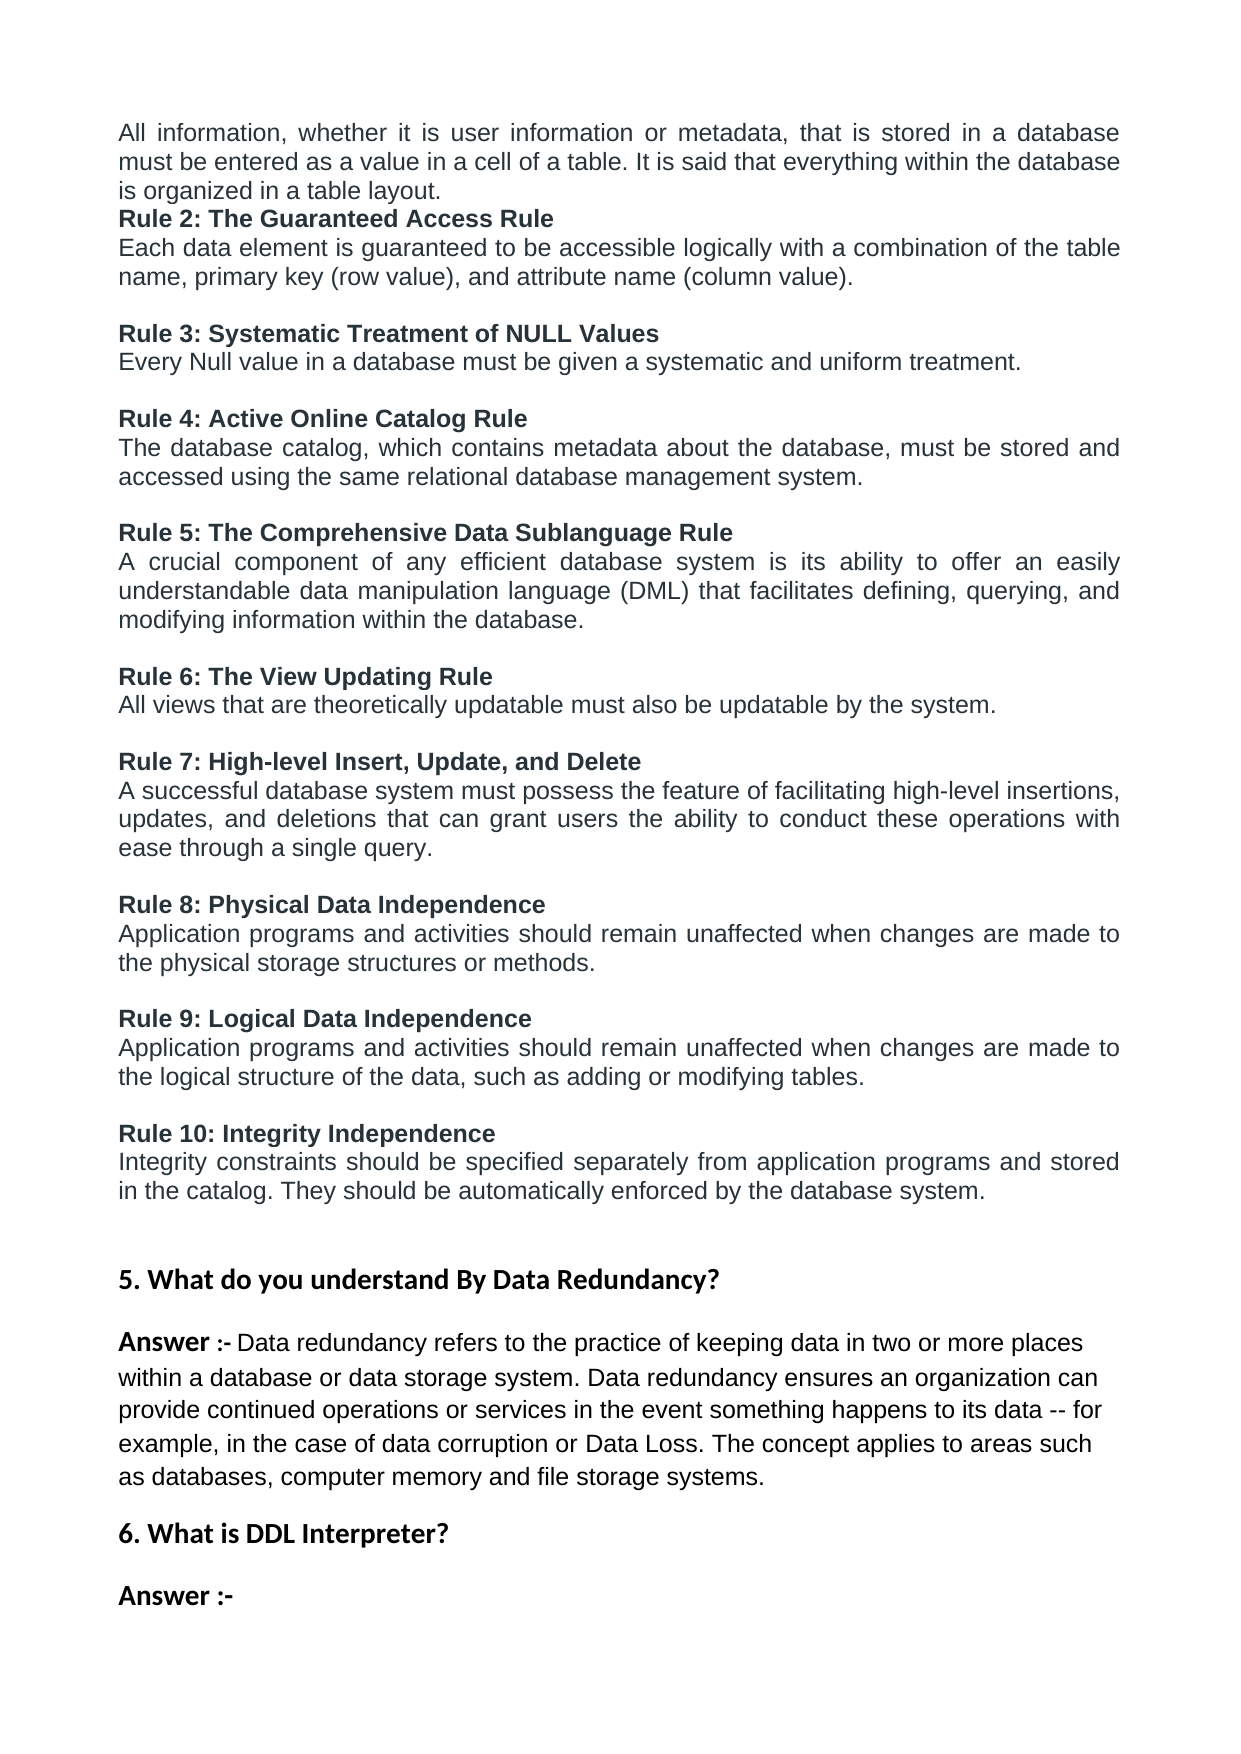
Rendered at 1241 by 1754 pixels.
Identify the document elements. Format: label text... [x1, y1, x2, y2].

text Rule 9: Logical Data Independence [118, 1004, 1122, 1033]
text Rule 2: The Guaranteed Access Rule [118, 204, 1122, 233]
text Application programs and activities should remain unaffected when changes are made to the physical storage structures or methods. [118, 919, 1122, 976]
text Application programs and activities should remain unaffected when changes are made to the logical structure of the data, such as adding or modifying tables. [118, 1033, 1122, 1091]
text Integrity constraints should be specified separately from application programs and stored in the catalog. They should be automatically enforced by the database system. [118, 1147, 1122, 1205]
text Every Null value in a database must be given a systematic and uniform treatment. [118, 347, 1122, 376]
text A successful database system must possess the feature of facilitating high-level insertions, updates, and deletions that can grant users the ability to conduct these operations with ease through a single query. [118, 776, 1122, 862]
text A crucial component of any efficient database system is its ability to offer an easily understandable data manipulation language (DML) that facilitates defining, querying, and modifying information within the database. [118, 547, 1122, 633]
text Answer :- [118, 1577, 1122, 1613]
text 5. What do you understand By Data Redundancy? [118, 1261, 1122, 1296]
text Each data element is guaranteed to be accessible logically with a combination of the table name, primary key (row value), and attribute name (column value). [118, 233, 1122, 291]
text Rule 4: Active Online Catalog Rule [118, 404, 1122, 433]
text Rule 10: Integrity Independence [118, 1118, 1122, 1147]
text Rule 8: Physical Data Independence [118, 890, 1122, 919]
text Answer :- Data redundancy refers to the practice of keeping data in two or more places within a database or data storage system. Data redundancy ensures an organization can provide continued operations or services in the event something happens to its data -- for example, in the case of data corruption or Data Loss. The concept applies to areas such as databases, computer memory and file storage systems. [118, 1323, 1122, 1490]
text 6. What is DDL Interpreter? [118, 1515, 1122, 1551]
text Rule 6: The View Updating Rule [118, 661, 1122, 690]
text Rule 5: The Comprehensive Data Sublanguage Rule [118, 518, 1122, 547]
text Rule 3: Systematic Treatment of NULL Values [118, 319, 1122, 347]
text All information, whether it is user information or metadata, that is stored in a database must be entered as a value in a cell of a table. It is said that everything within the database is organized in a table layout. [118, 118, 1122, 204]
text All views that are theoretically updatable must also be updatable by the system. [118, 690, 1122, 719]
text Rule 7: High-level Insert, Update, and Delete [118, 747, 1122, 776]
text The database catalog, which contains metadata about the database, must be stored and accessed using the same relational database management system. [118, 433, 1122, 490]
